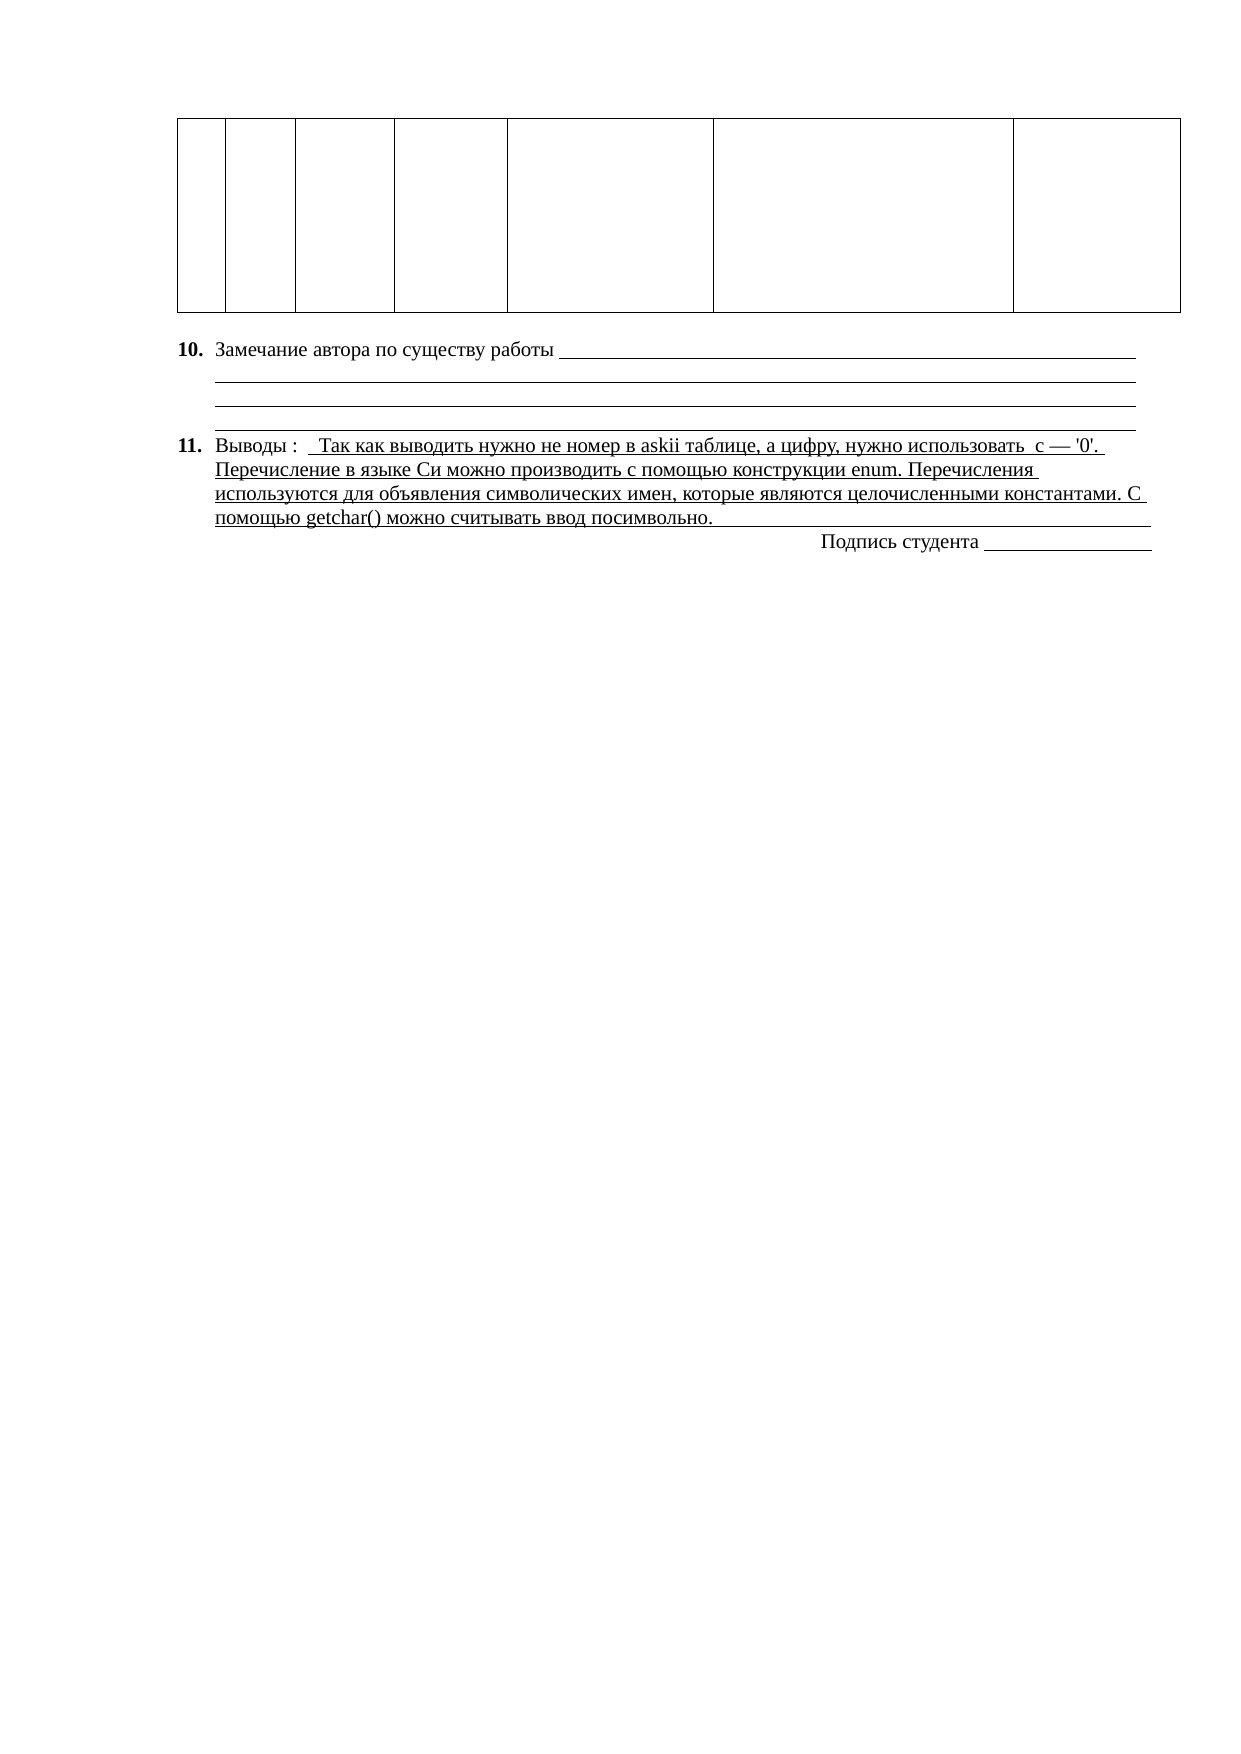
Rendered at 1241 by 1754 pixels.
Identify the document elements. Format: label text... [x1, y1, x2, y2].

table_cell [296, 119, 394, 312]
table_cell [508, 119, 713, 312]
table_cell [395, 119, 507, 312]
table_cell [226, 119, 295, 312]
text Подпись студента [215, 529, 1152, 553]
table_cell [178, 119, 225, 312]
list Выводы : Так как выводить нужно не номер в askii таблице, а цифру, нужно использовать с — '0'. Перечисление в языке Си можно производить с помощью конструкции enum. Перечисления используются для объявления символических имен, которые являются целочисленными константами. С помощью getchar() можно считывать ввод посимвольно. [177, 433, 1152, 529]
table_cell [714, 119, 1013, 312]
list Замечание автора по существу работы [177, 337, 1152, 433]
table_cell [1014, 119, 1180, 312]
